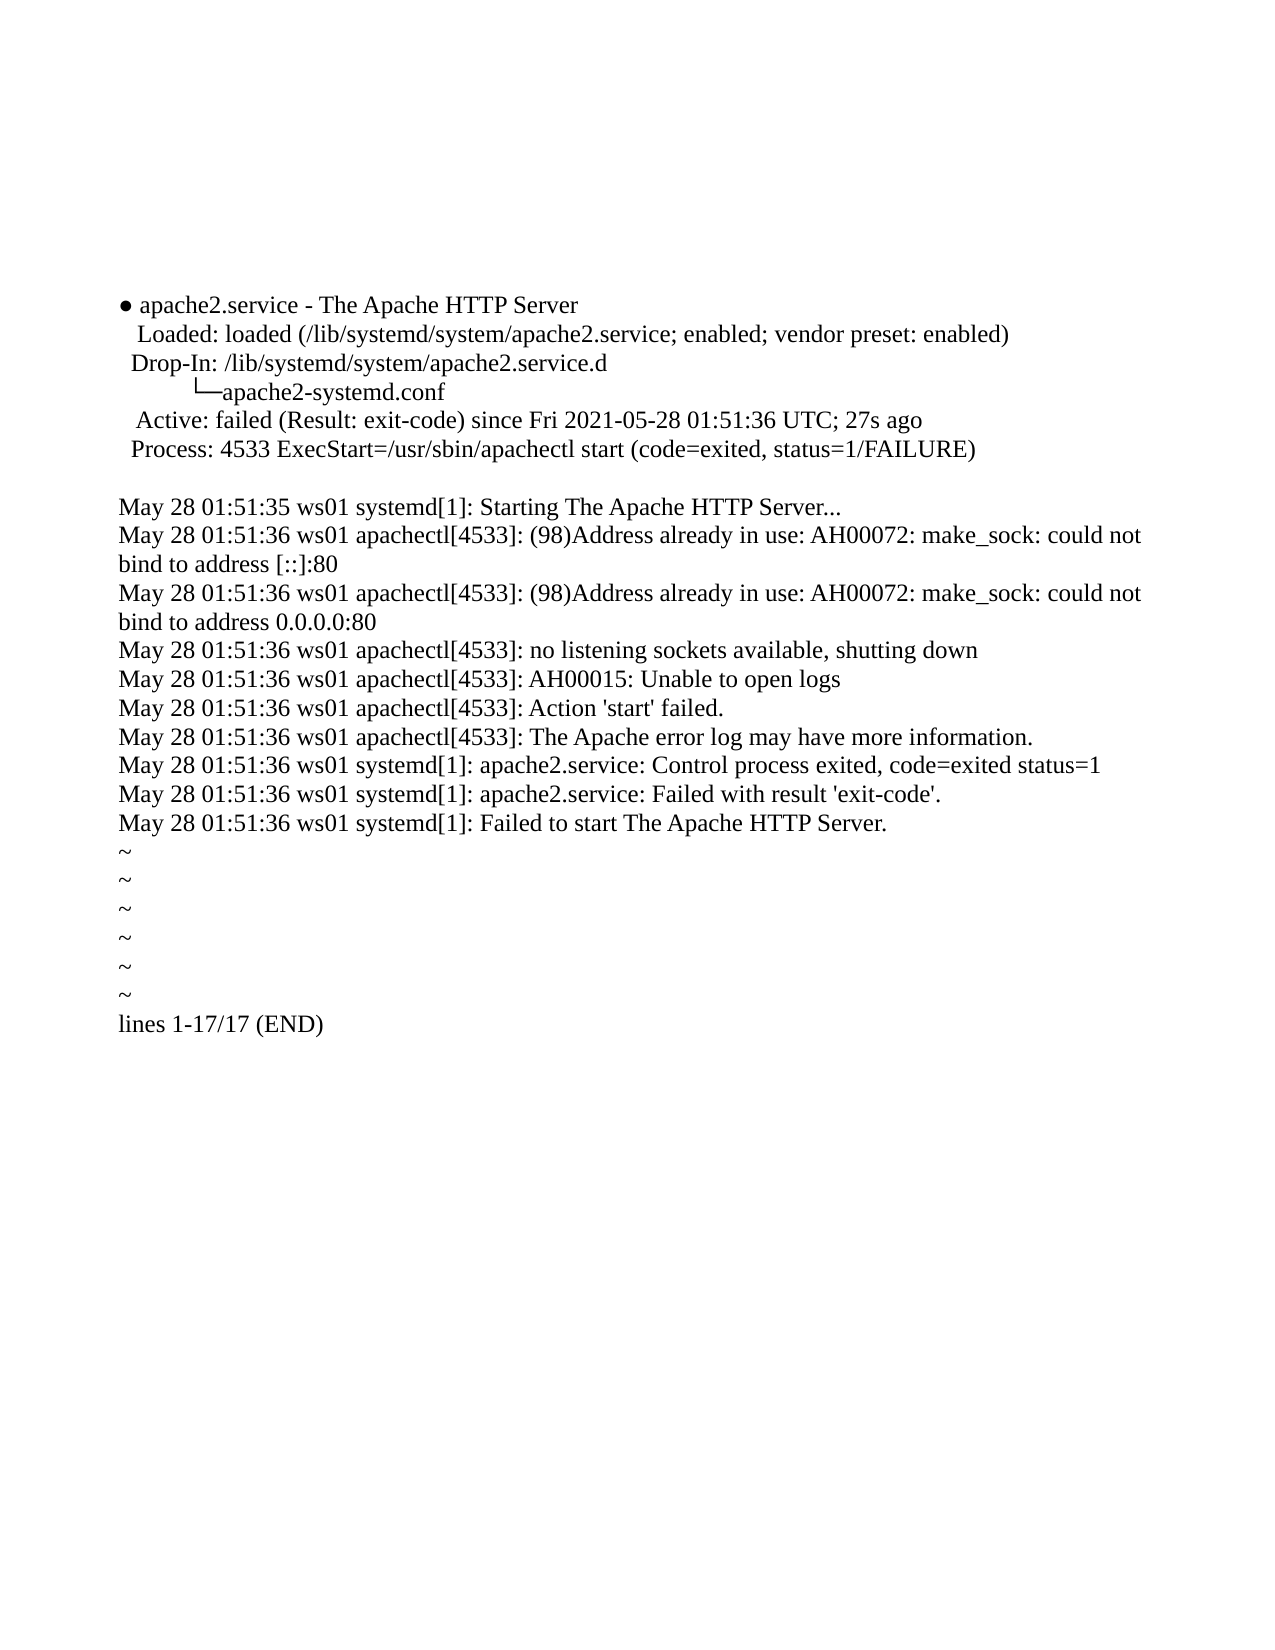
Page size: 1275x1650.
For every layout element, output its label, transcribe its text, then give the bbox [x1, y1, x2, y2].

text ~ [118, 952, 1157, 981]
text └─apache2-systemd.conf [118, 377, 1157, 406]
text May 28 01:51:36 ws01 systemd[1]: apache2.service: Failed with result 'exit-code'. [118, 779, 1157, 808]
text May 28 01:51:36 ws01 systemd[1]: Failed to start The Apache HTTP Server. [118, 808, 1157, 837]
text Process: 4533 ExecStart=/usr/sbin/apachectl start (code=exited, status=1/FAILURE) [118, 434, 1157, 463]
text Loaded: loaded (/lib/systemd/system/apache2.service; enabled; vendor preset: enabled) [118, 319, 1157, 348]
text May 28 01:51:36 ws01 apachectl[4533]: The Apache error log may have more information. [118, 722, 1157, 751]
text May 28 01:51:35 ws01 systemd[1]: Starting The Apache HTTP Server... [118, 492, 1157, 521]
text May 28 01:51:36 ws01 apachectl[4533]: (98)Address already in use: AH00072: make_sock: could not bind to address 0.0.0.0:80 [118, 578, 1157, 636]
text ~ [118, 866, 1157, 894]
text May 28 01:51:36 ws01 apachectl[4533]: Action 'start' failed. [118, 693, 1157, 722]
text ~ [118, 923, 1157, 952]
text lines 1-17/17 (END) [118, 1009, 1157, 1038]
text ● apache2.service - The Apache HTTP Server [118, 291, 1157, 319]
text May 28 01:51:36 ws01 apachectl[4533]: (98)Address already in use: AH00072: make_sock: could not bind to address [::]:80 [118, 521, 1157, 578]
text Active: failed (Result: exit-code) since Fri 2021-05-28 01:51:36 UTC; 27s ago [118, 406, 1157, 434]
text ~ [118, 837, 1157, 866]
text May 28 01:51:36 ws01 apachectl[4533]: no listening sockets available, shutting down [118, 636, 1157, 664]
text ~ [118, 981, 1157, 1009]
text May 28 01:51:36 ws01 apachectl[4533]: AH00015: Unable to open logs [118, 664, 1157, 693]
text May 28 01:51:36 ws01 systemd[1]: apache2.service: Control process exited, code=exited status=1 [118, 751, 1157, 779]
text Drop-In: /lib/systemd/system/apache2.service.d [118, 348, 1157, 377]
text ~ [118, 894, 1157, 923]
